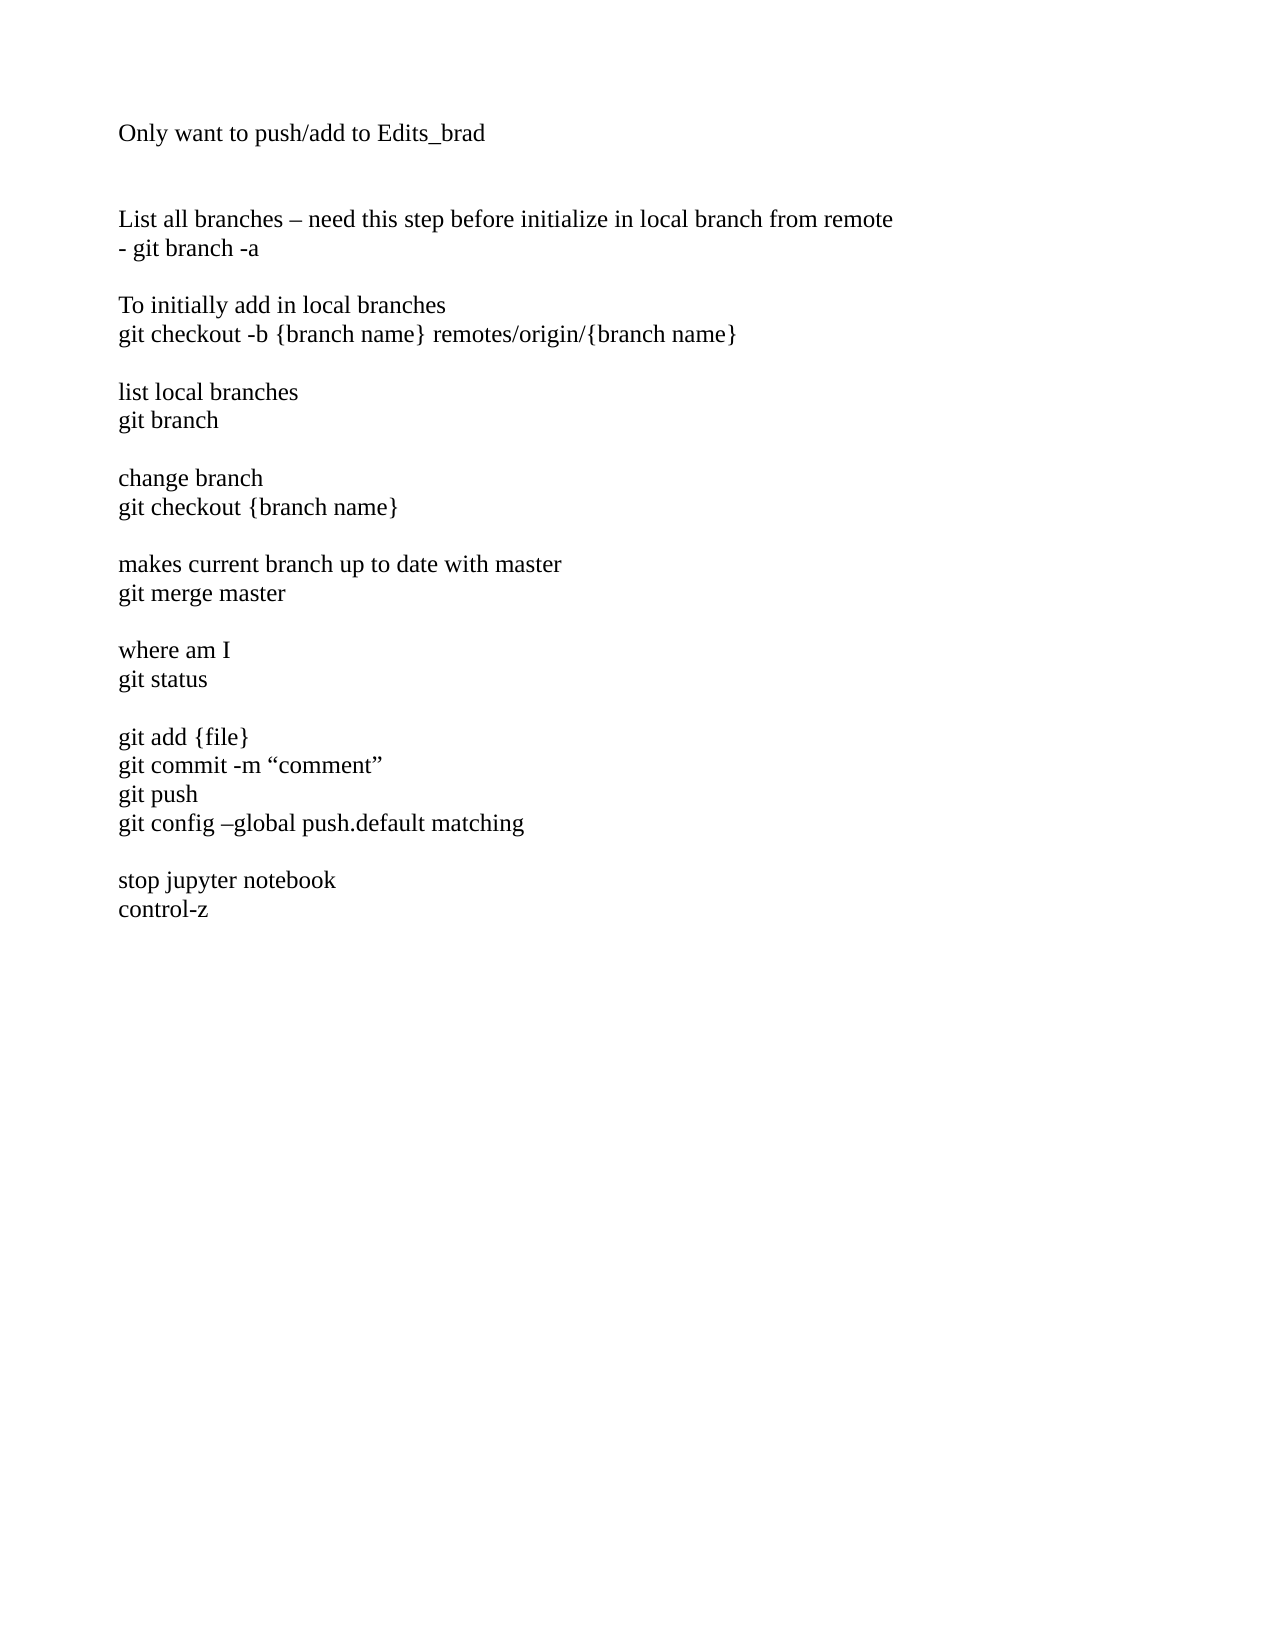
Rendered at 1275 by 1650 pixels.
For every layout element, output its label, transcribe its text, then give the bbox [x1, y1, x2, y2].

text git status [118, 664, 1157, 693]
text git checkout {branch name} [118, 492, 1157, 521]
text git add {file} [118, 722, 1157, 751]
text git config –global push.default matching [118, 808, 1157, 837]
text stop jupyter notebook [118, 866, 1157, 894]
text git push [118, 779, 1157, 808]
text git commit -m “comment” [118, 751, 1157, 779]
text git checkout -b {branch name} remotes/origin/{branch name} [118, 319, 1157, 348]
text where am I [118, 636, 1157, 664]
text list local branches [118, 377, 1157, 406]
text git branch [118, 406, 1157, 434]
text makes current branch up to date with master [118, 549, 1157, 578]
text - git branch -a [118, 233, 1157, 262]
text change branch [118, 463, 1157, 492]
text To initially add in local branches [118, 291, 1157, 319]
text Only want to push/add to Edits_brad [118, 118, 1157, 147]
text List all branches – need this step before initialize in local branch from remote [118, 204, 1157, 233]
text git merge master [118, 578, 1157, 607]
text control-z [118, 894, 1157, 923]
